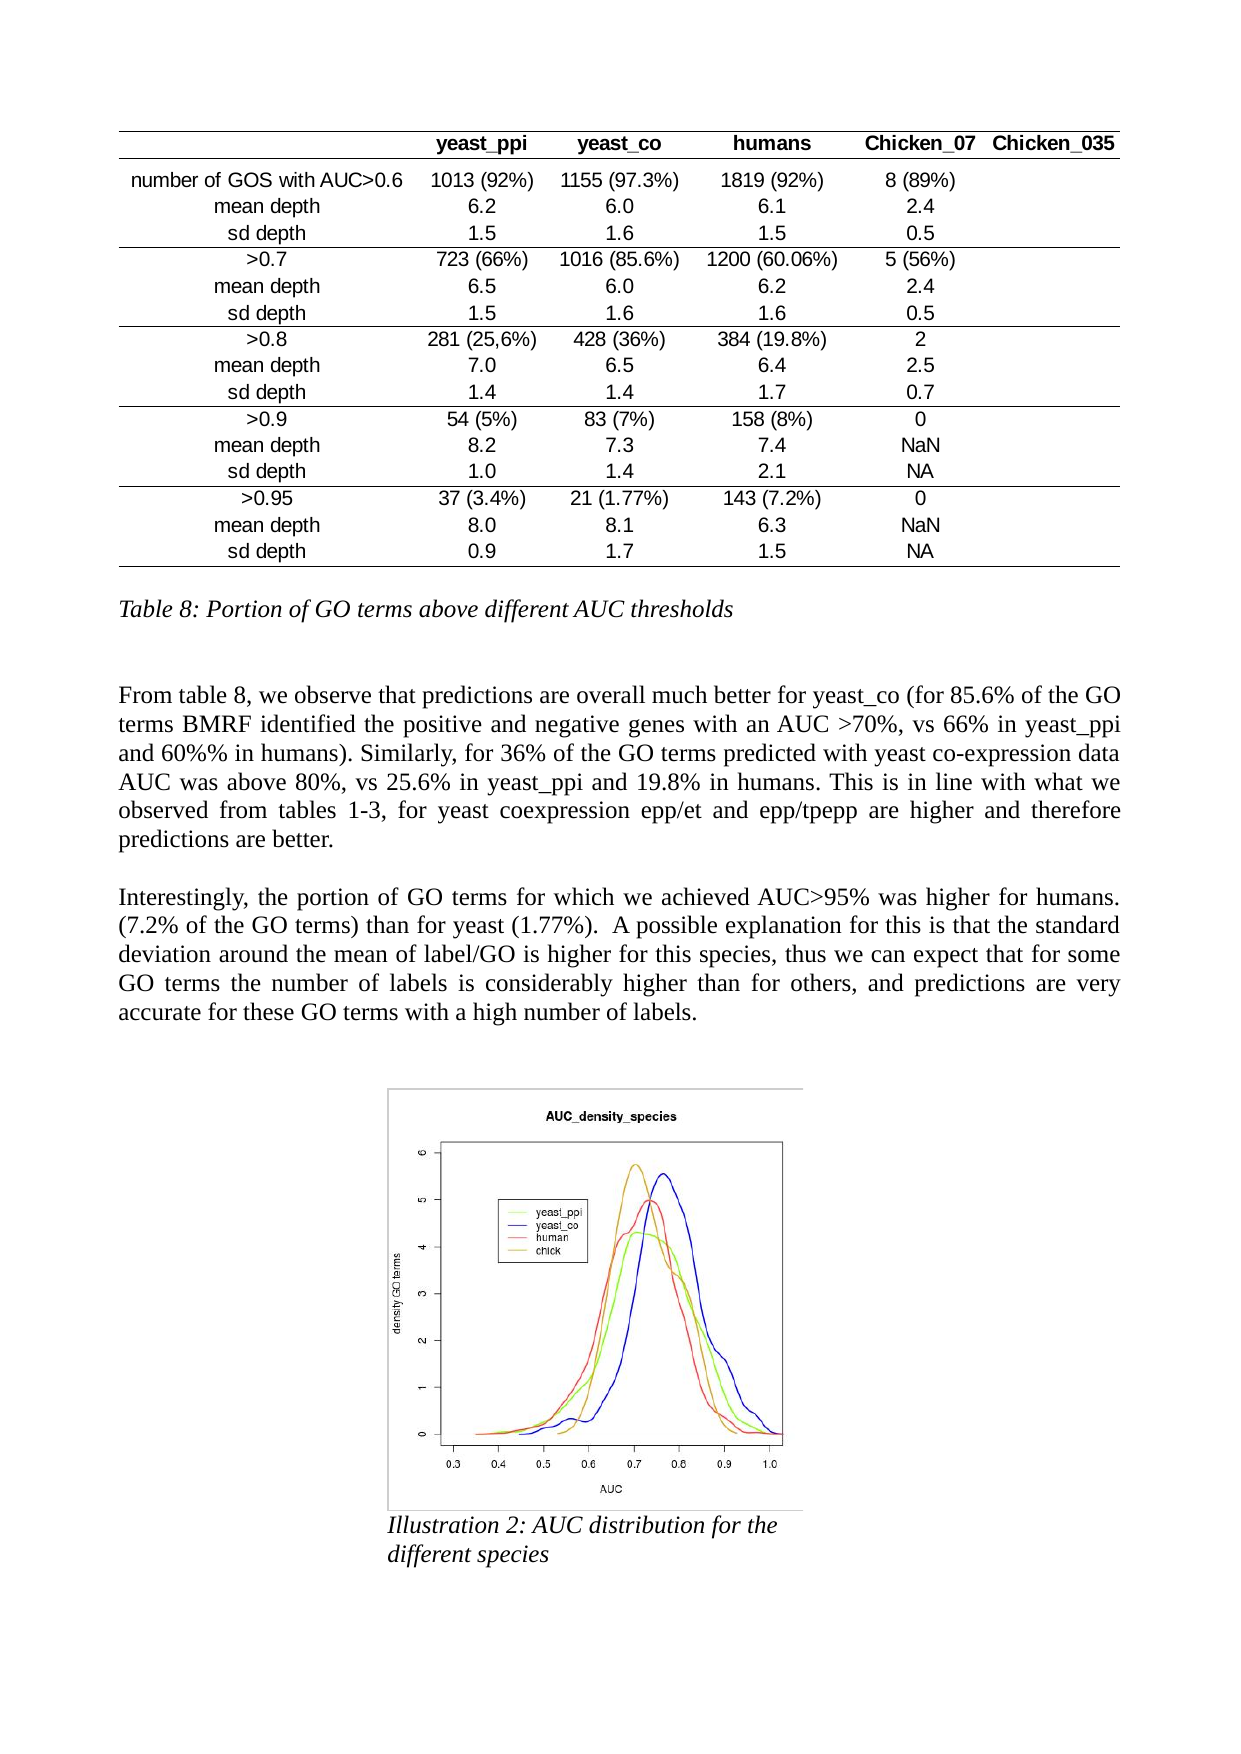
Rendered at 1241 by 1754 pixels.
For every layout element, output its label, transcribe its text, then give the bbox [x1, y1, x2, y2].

text Interestingly, the portion of GO terms for which we achieved AUC>95% was higher for humans.(7.2% of the GO terms) than for yeast (1.77%). A possible explanation for this is that the standard deviation around the mean of label/GO is higher for this species, thus we can expect that for some GO terms the number of labels is considerably higher than for others, and predictions are very accurate for these GO terms with a high number of labels. [118, 882, 1122, 1026]
text From table 8, we observe that predictions are overall much better for yeast_co (for 85.6% of the GO terms BMRF identified the positive and negative genes with an AUC >70%, vs 66% in yeast_ppi and 60%% in humans). Similarly, for 36% of the GO terms predicted with yeast co-expression data AUC was above 80%, vs 25.6% in yeast_ppi and 19.8% in humans. This is in line with what we observed from tables 1-3, for yeast coexpression epp/et and epp/tpepp are higher and therefore predictions are better. [118, 681, 1122, 853]
text Table 8: Portion of GO terms above different AUC thresholds [118, 131, 1122, 623]
text Illustration 2: AUC distribution for the different species [387, 1511, 803, 1568]
picture [387, 1088, 804, 1511]
